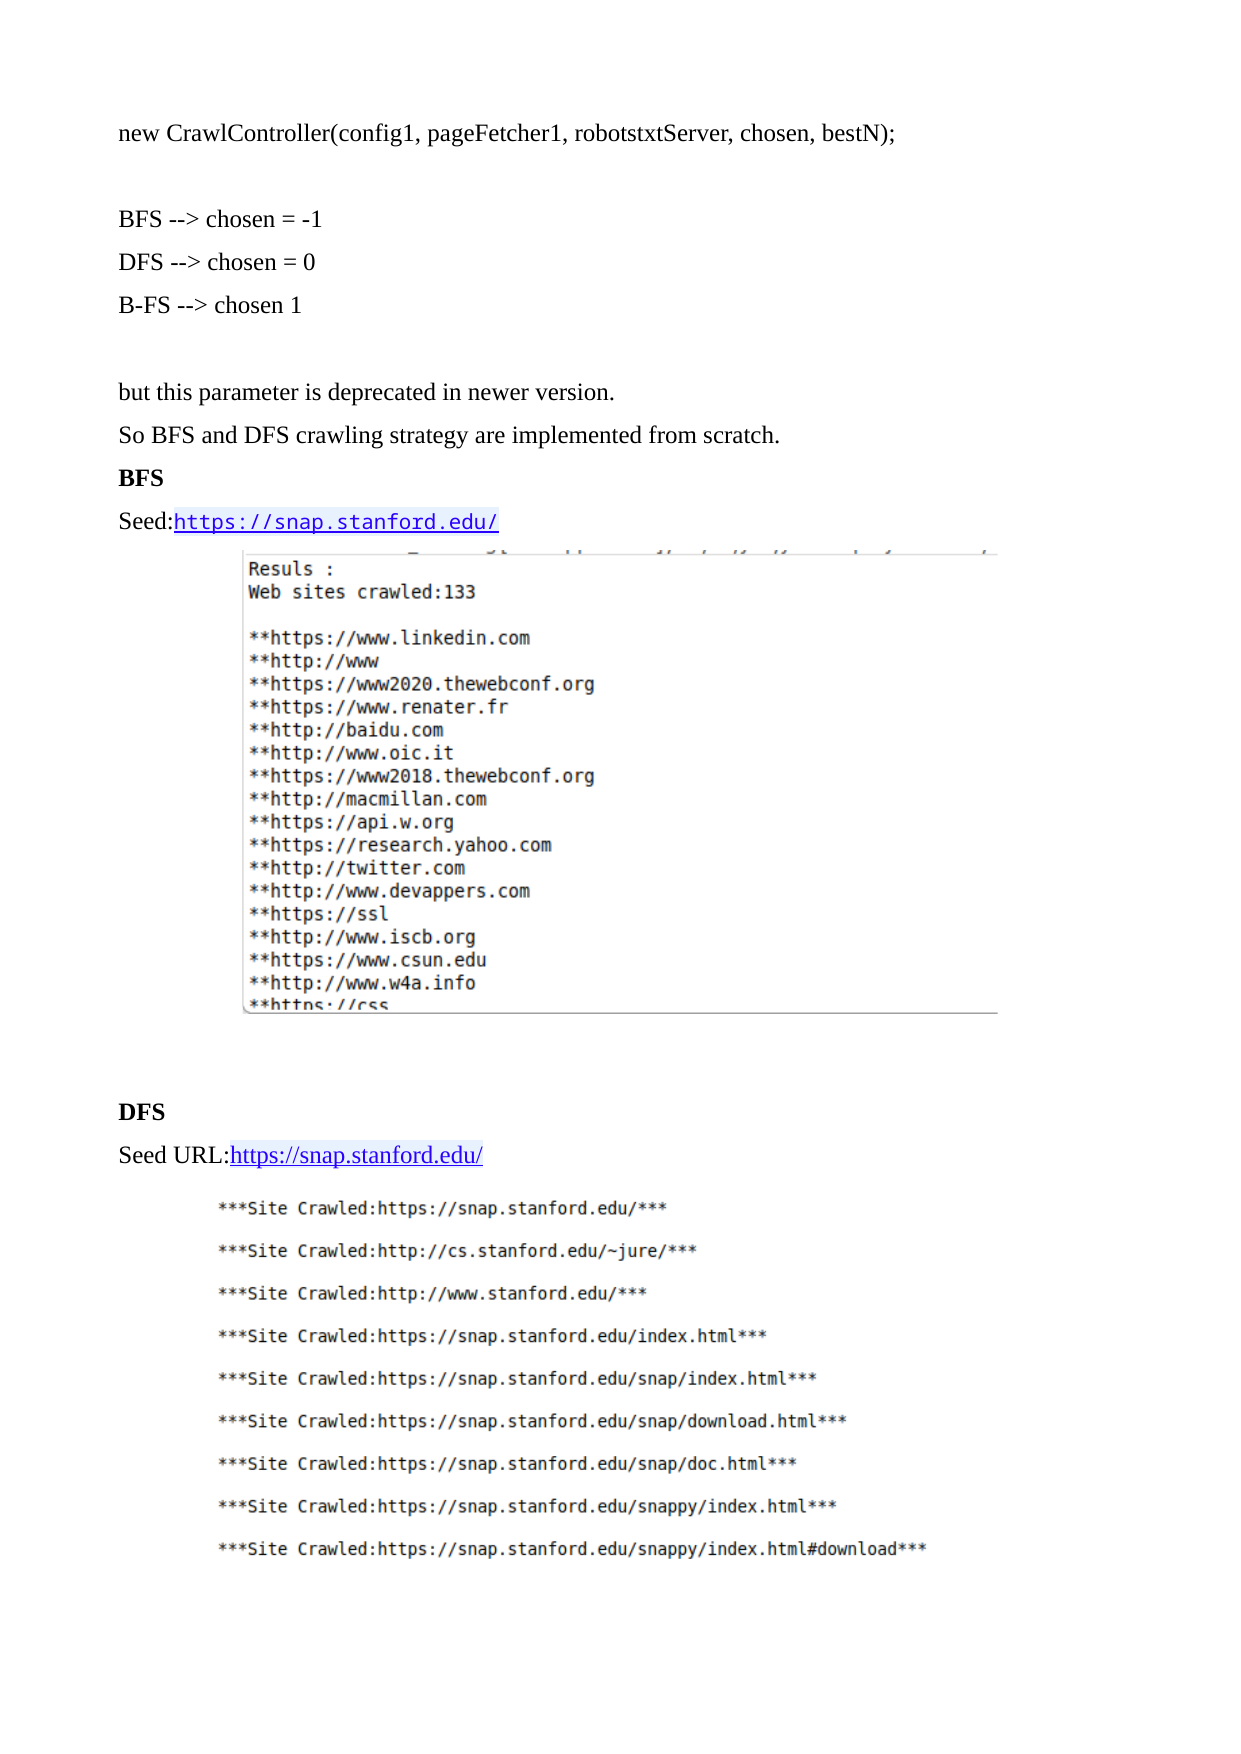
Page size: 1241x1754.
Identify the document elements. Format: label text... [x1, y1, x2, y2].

picture [214, 1182, 1026, 1594]
text but this parameter is deprecated in newer version. [118, 377, 1122, 406]
text So BFS and DFS crawling strategy are implemented from scratch. [118, 420, 1122, 449]
text B-FS --> chosen 1 [118, 291, 1122, 319]
text Seed:https://snap.stanford.edu/ [118, 506, 1122, 536]
text Seed URL:https://snap.stanford.edu/ [118, 1140, 1122, 1168]
picture [242, 550, 998, 1014]
text BFS [118, 463, 1122, 492]
text DFS --> chosen = 0 [118, 247, 1122, 276]
text DFS [118, 1097, 1122, 1125]
text BFS --> chosen = -1 [118, 204, 1122, 233]
text new CrawlController(config1, pageFetcher1, robotstxtServer, chosen, bestN); [118, 118, 1122, 147]
